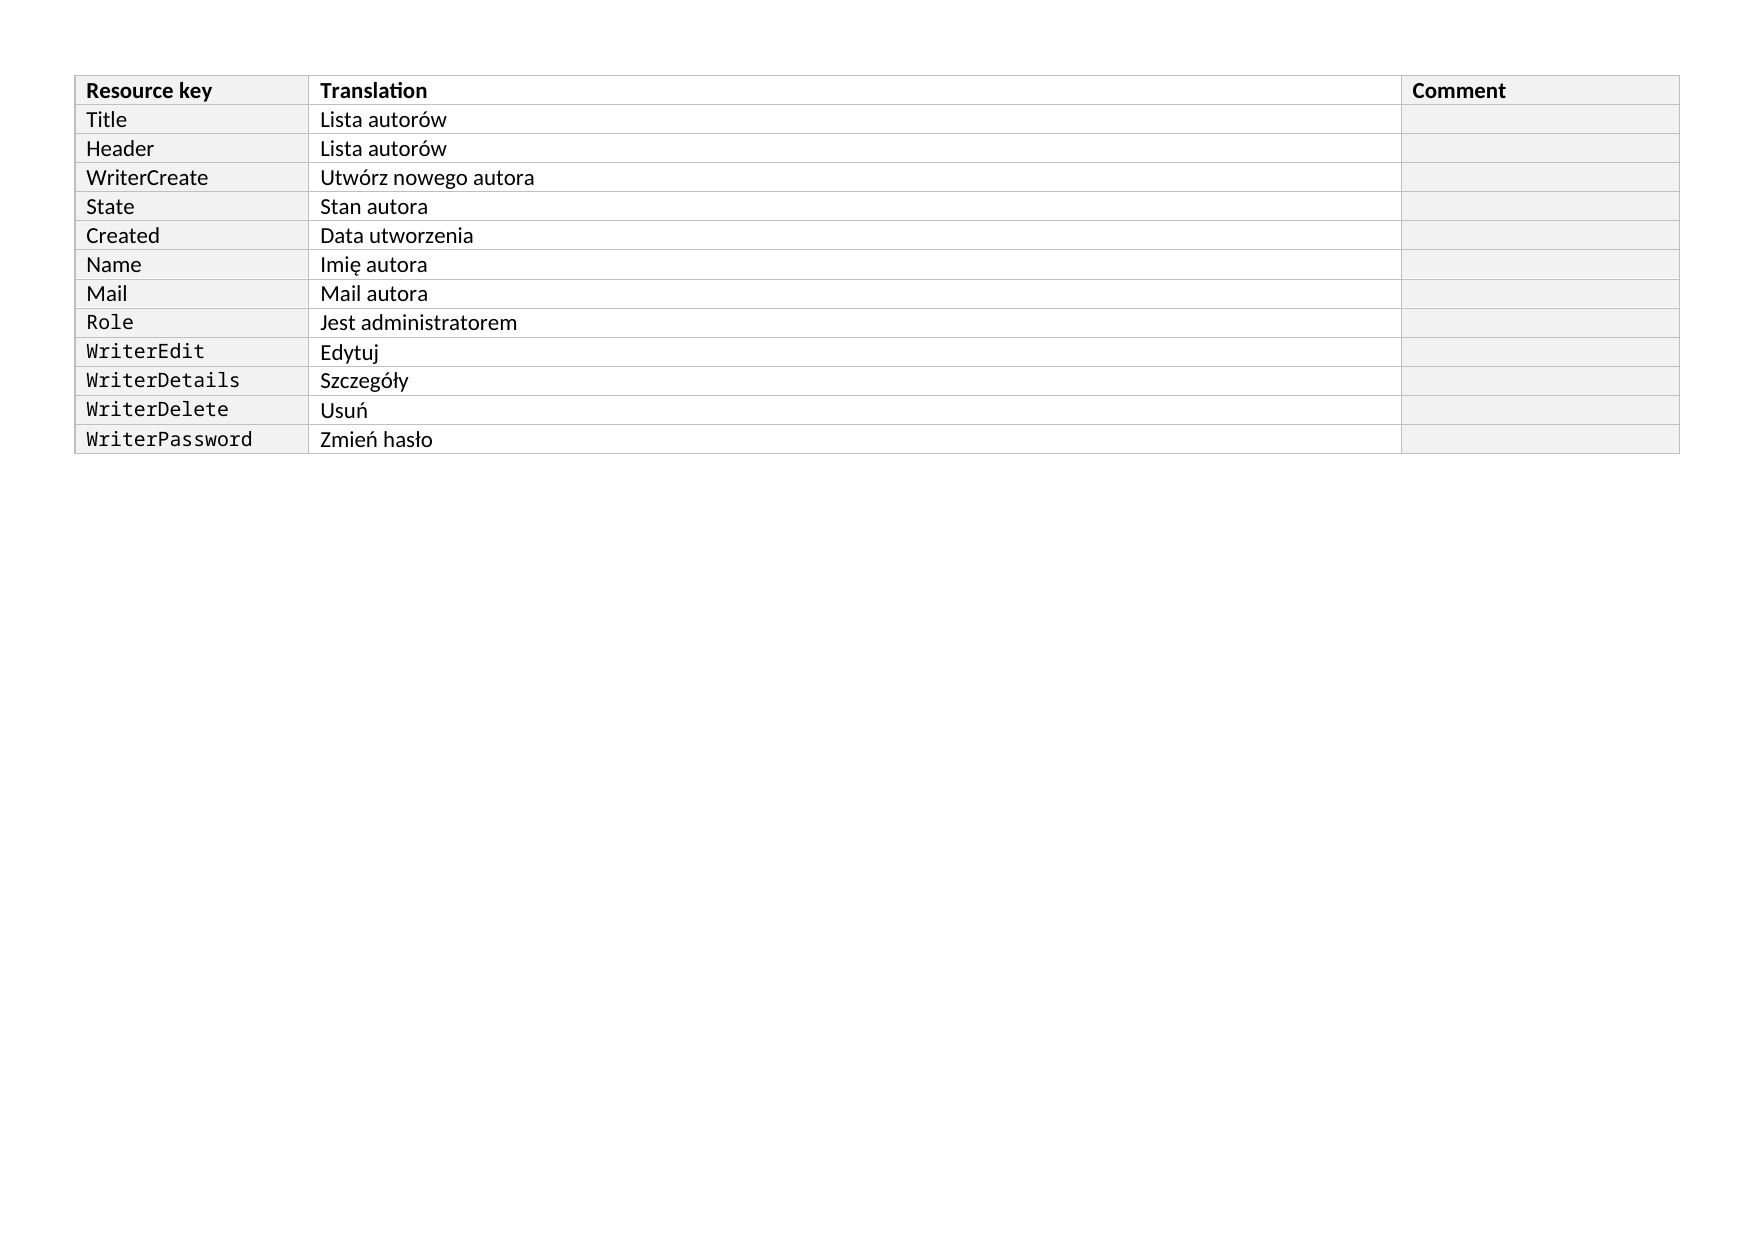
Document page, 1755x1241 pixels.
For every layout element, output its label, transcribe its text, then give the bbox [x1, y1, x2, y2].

table_cell [1402, 425, 1679, 453]
table_cell WriterPassword [76, 425, 308, 453]
table_cell Szczegóły [309, 367, 1401, 395]
table_cell Header [76, 134, 308, 162]
table_cell Role [76, 309, 308, 337]
table_cell Lista autorów [309, 105, 1401, 133]
table_cell WriterDetails [76, 367, 308, 395]
table_cell [1402, 105, 1679, 133]
table_cell Utwórz nowego autora [309, 163, 1401, 191]
table_cell Lista autorów [309, 134, 1401, 162]
table_cell [1402, 134, 1679, 162]
table_cell WriterDelete [76, 396, 308, 424]
table_cell [1402, 396, 1679, 424]
table_cell Imię autora [309, 250, 1401, 278]
table_cell [1402, 367, 1679, 395]
table_cell [1402, 280, 1679, 307]
table_cell WriterCreate [76, 163, 308, 191]
table_header Comment [1402, 76, 1679, 104]
table_cell Mail autora [309, 280, 1401, 307]
table_cell State [76, 192, 308, 220]
table_cell [1402, 163, 1679, 191]
table_cell [1402, 309, 1679, 337]
table_cell Edytuj [309, 338, 1401, 366]
table_cell [1402, 192, 1679, 220]
table_header Resource key [76, 76, 308, 104]
table_cell Stan autora [309, 192, 1401, 220]
table_cell Jest administratorem [309, 309, 1401, 337]
table_cell Created [76, 221, 308, 249]
table_cell Mail [76, 280, 308, 307]
table_cell Title [76, 105, 308, 133]
table_header Translation [309, 76, 1401, 104]
table_cell WriterEdit [76, 338, 308, 366]
table_cell Usuń [309, 396, 1401, 424]
table_cell Zmień hasło [309, 425, 1401, 453]
table_cell [1402, 250, 1679, 278]
table_cell [1402, 338, 1679, 366]
table_cell Data utworzenia [309, 221, 1401, 249]
table_cell Name [76, 250, 308, 278]
table_cell [1402, 221, 1679, 249]
